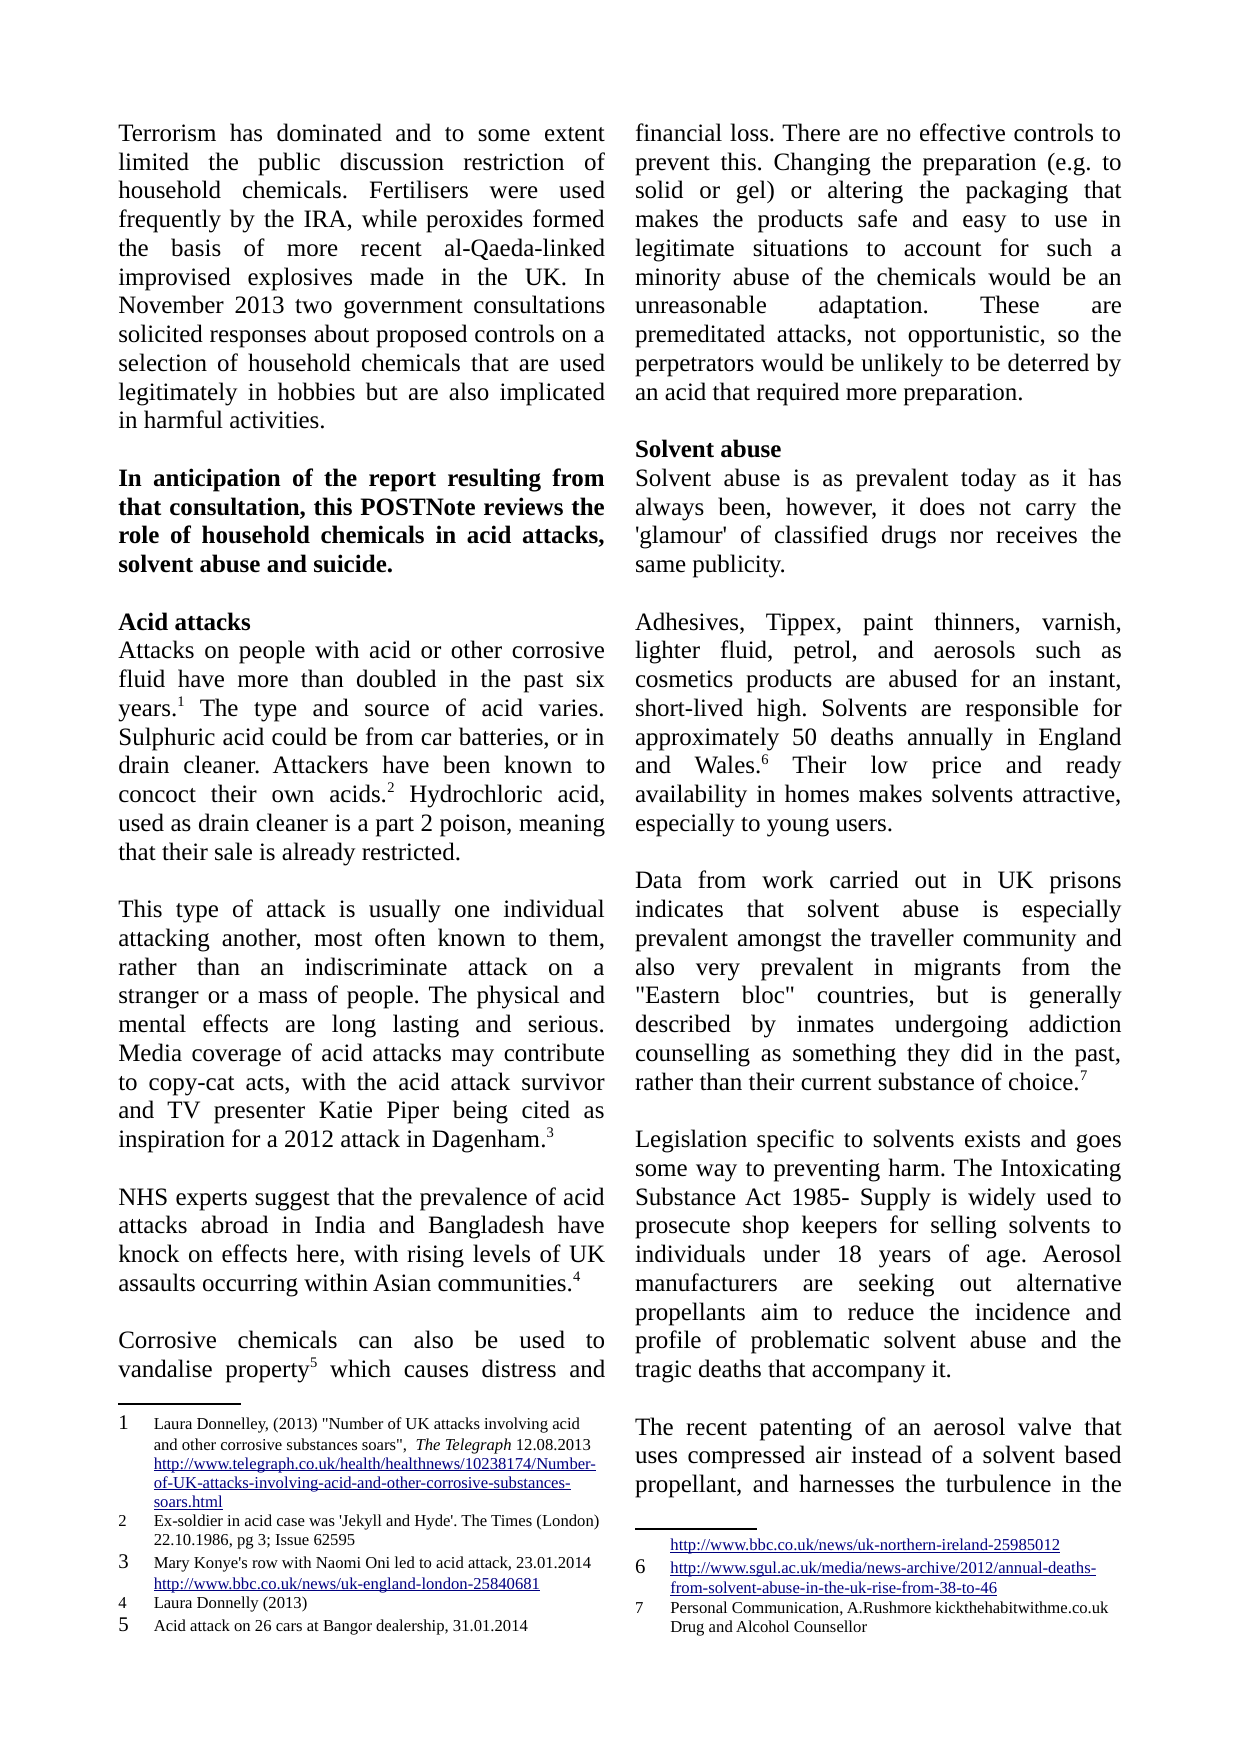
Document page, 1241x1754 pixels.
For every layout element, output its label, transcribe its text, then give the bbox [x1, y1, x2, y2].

text This type of attack is usually one individual attacking another, most often known to them, rather than an indiscriminate attack on a stranger or a mass of people. The physical and mental effects are long lasting and serious. Media coverage of acid attacks may contribute to copy-cat acts, with the acid attack survivor and TV presenter Katie Piper being cited as inspiration for a 2012 attack in Dagenham. [118, 894, 605, 1153]
text Laura Donnelly (2013) [118, 1593, 605, 1612]
text Ex-soldier in acid case was 'Jekyll and Hyde'. The Times (London) 22.10.1986, pg 3; Issue 62595 [118, 1511, 605, 1549]
text Solvent abuse is as prevalent today as it has always been, however, it does not carry the 'glamour' of classified drugs nor receives the same publicity. [635, 463, 1122, 578]
text Mary Konye's row with Naomi Oni led to acid attack, 23.01.2014 http://www.bbc.co.uk/news/uk-england-london-25840681 [118, 1549, 605, 1593]
text The recent patenting of an aerosol valve that uses compressed air instead of a solvent based propellant, and harnesses the turbulence in the [635, 1412, 1122, 1498]
text Terrorism has dominated and to some extent limited the public discussion restriction of household chemicals. Fertilisers were used frequently by the IRA, while peroxides formed the basis of more recent al-Qaeda-linked improvised explosives made in the UK. In November 2013 two government consultations solicited responses about proposed controls on a selection of household chemicals that are used legitimately in hobbies but are also implicated in harmful activities. [118, 118, 605, 434]
text Legislation specific to solvents exists and goes some way to preventing harm. The Intoxicating Substance Act 1985- Supply is widely used to prosecute shop keepers for selling solvents to individuals under 18 years of age. Aerosol manufacturers are seeking out alternative propellants aim to reduce the incidence and profile of problematic solvent abuse and the tragic deaths that accompany it. [635, 1124, 1122, 1383]
text In anticipation of the report resulting from that consultation, this POSTNote reviews the role of household chemicals in acid attacks, solvent abuse and suicide. [118, 463, 605, 578]
text Attacks on people with acid or other corrosive fluid have more than doubled in the past six years. The type and source of acid varies. Sulphuric acid could be from car batteries, or in drain cleaner. Attackers have been known to concoct their own acids. Hydrochloric acid, used as drain cleaner is a part 2 poison, meaning that their sale is already restricted. [118, 636, 605, 866]
text Acid attacks [118, 607, 605, 636]
text Adhesives, Tippex, paint thinners, varnish, lighter fluid, petrol, and aerosols such as cosmetics products are abused for an instant, short-lived high. Solvents are responsible for approximately 50 deaths annually in England and Wales. Their low price and ready availability in homes makes solvents attractive, especially to young users. [635, 607, 1122, 837]
text http://www.bbc.co.uk/news/uk-northern-ireland-25985012 [635, 1535, 1122, 1554]
text financial loss. There are no effective controls to prevent this. Changing the preparation (e.g. to solid or gel) or altering the packaging that makes the products safe and easy to use in legitimate situations to account for such a minority abuse of the chemicals would be an unreasonable adaptation. These are premeditated attacks, not opportunistic, so the perpetrators would be unlikely to be deterred by an acid that required more preparation. [635, 118, 1122, 406]
text Corrosive chemicals can also be used to vandalise property which causes distress and [118, 1326, 605, 1383]
text Personal Communication, A.Rushmore kickthehabitwithme.co.uk Drug and Alcohol Counsellor [635, 1597, 1122, 1636]
text NHS experts suggest that the prevalence of acid attacks abroad in India and Bangladesh have knock on effects here, with rising levels of UK assaults occurring within Asian communities. [118, 1182, 605, 1297]
text Data from work carried out in UK prisons indicates that solvent abuse is especially prevalent amongst the traveller community and also very prevalent in migrants from the "Eastern bloc" countries, but is generally described by inmates undergoing addiction counselling as something they did in the past, rather than their current substance of choice. [635, 866, 1122, 1096]
text Solvent abuse [635, 434, 1122, 463]
text Laura Donnelley, (2013) "Number of UK attacks involving acid and other corrosive substances soars", The Telegraph 12.08.2013 http://www.telegraph.co.uk/health/healthnews/10238174/Number-of-UK-attacks-involving-acid-and-other-corrosive-substances-soars.html [118, 1410, 605, 1511]
text Acid attack on 26 cars at Bangor dealership, 31.01.2014 [118, 1612, 605, 1636]
text http://www.sgul.ac.uk/media/news-archive/2012/annual-deaths-from-solvent-abuse-in-the-uk-rise-from-38-to-46 [635, 1554, 1122, 1597]
